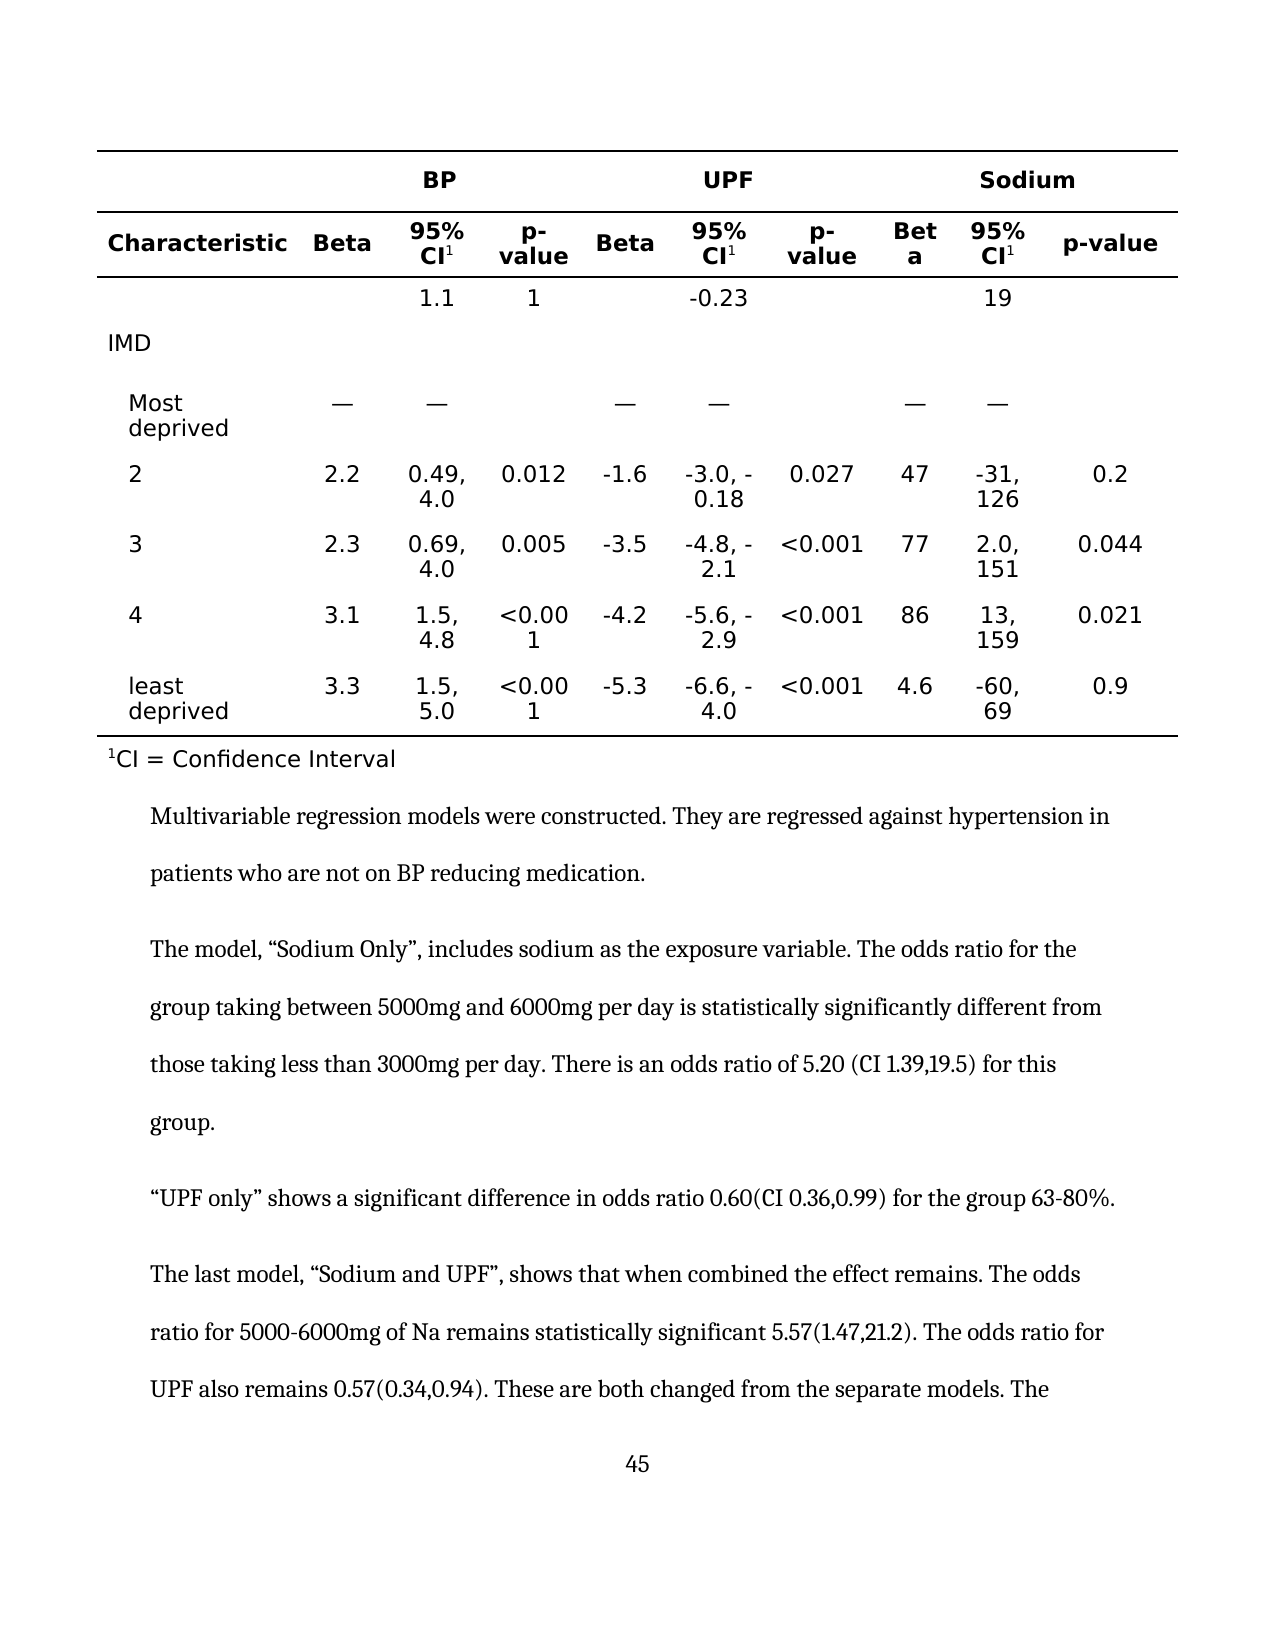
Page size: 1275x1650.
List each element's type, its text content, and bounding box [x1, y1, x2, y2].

table_cell 0.012 [488, 452, 580, 522]
table_cell 1CI = Confidence Interval [97, 737, 1178, 783]
table_cell 95% CI1 [670, 213, 767, 276]
table_cell -3.0, -0.18 [670, 452, 767, 522]
table_cell [97, 278, 298, 321]
table_cell — [299, 381, 386, 452]
table_cell 2.2 [299, 452, 386, 522]
text The last model, “Sodium and UPF”, shows that when combined the effect remains. The odds ratio for 5000-6000mg of Na remains statistically significant 5.57(1.47,21.2). The odds ratio for UPF also remains 0.57(0.34,0.94). These are both changed from the separate models. The [150, 1260, 1125, 1404]
table_cell IMD [97, 321, 298, 381]
table_cell 3.1 [299, 593, 386, 664]
table_cell 3 [97, 523, 298, 593]
table_cell 4.6 [877, 664, 953, 735]
table_cell Most deprived [97, 381, 298, 452]
table_cell [1042, 381, 1178, 452]
table_cell [670, 321, 767, 381]
table_cell Beta [299, 213, 386, 276]
table_cell <0.001 [488, 664, 580, 735]
table_cell 0.69, 4.0 [386, 523, 487, 593]
table_cell 1.5, 5.0 [386, 664, 487, 735]
table_cell 1.1 [386, 278, 487, 321]
table_cell [299, 321, 386, 381]
table_cell 19 [953, 278, 1042, 321]
table_cell <0.001 [767, 593, 877, 664]
table_cell [1042, 321, 1178, 381]
table_cell -5.3 [580, 664, 670, 735]
table_cell [767, 278, 877, 321]
table_cell -6.6, -4.0 [670, 664, 767, 735]
table_cell [1042, 278, 1178, 321]
table_cell [386, 321, 487, 381]
table_cell -31, 126 [953, 452, 1042, 522]
table_cell 2 [97, 452, 298, 522]
table_header [97, 152, 298, 211]
table_cell Beta [580, 213, 670, 276]
table_cell [488, 381, 580, 452]
table_cell least deprived [97, 664, 298, 735]
table_cell -5.6, -2.9 [670, 593, 767, 664]
table_cell 1.5, 4.8 [386, 593, 487, 664]
table_cell -0.23 [670, 278, 767, 321]
table_cell — [877, 381, 953, 452]
table_cell 77 [877, 523, 953, 593]
table_cell — [953, 381, 1042, 452]
table_cell [767, 321, 877, 381]
text Multivariable regression models were constructed. They are regressed against hypertension in patients who are not on BP reducing medication. [150, 802, 1125, 888]
table_cell 2.0, 151 [953, 523, 1042, 593]
table_cell 1 [488, 278, 580, 321]
table_cell 86 [877, 593, 953, 664]
table_cell p-value [488, 213, 580, 276]
table_cell — [670, 381, 767, 452]
table_cell [580, 278, 670, 321]
table_cell -1.6 [580, 452, 670, 522]
table_cell [580, 321, 670, 381]
table_cell p-value [1042, 213, 1178, 276]
table_cell 13, 159 [953, 593, 1042, 664]
table_cell -4.8, -2.1 [670, 523, 767, 593]
text The model, “Sodium Only”, includes sodium as the exposure variable. The odds ratio for the group taking between 5000mg and 6000mg per day is statistically significantly different from those taking less than 3000mg per day. There is an odds ratio of 5.20 (CI 1.39,19.5) for this group. [150, 935, 1125, 1137]
table_cell 47 [877, 452, 953, 522]
table_cell <0.001 [767, 664, 877, 735]
table_cell 0.49, 4.0 [386, 452, 487, 522]
table_cell — [580, 381, 670, 452]
table_cell 0.021 [1042, 593, 1178, 664]
table_cell 3.3 [299, 664, 386, 735]
table_cell 4 [97, 593, 298, 664]
table_cell 0.044 [1042, 523, 1178, 593]
table_cell Characteristic [97, 213, 298, 276]
table_cell 0.005 [488, 523, 580, 593]
table_cell 2.3 [299, 523, 386, 593]
table_cell 0.9 [1042, 664, 1178, 735]
table_header UPF [580, 152, 877, 211]
table_cell [877, 278, 953, 321]
table_header Sodium [877, 152, 1178, 211]
table_cell -4.2 [580, 593, 670, 664]
table_cell 95% CI1 [386, 213, 487, 276]
table_cell -60, 69 [953, 664, 1042, 735]
table_cell 0.027 [767, 452, 877, 522]
table_cell Beta [877, 213, 953, 276]
table_cell [767, 381, 877, 452]
table_cell <0.001 [767, 523, 877, 593]
table_cell p-value [767, 213, 877, 276]
table_cell 95% CI1 [953, 213, 1042, 276]
table_header BP [299, 152, 580, 211]
table_cell [953, 321, 1042, 381]
table_cell <0.001 [488, 593, 580, 664]
text “UPF only” shows a significant difference in odds ratio 0.60(CI 0.36,0.99) for the group 63-80%. [150, 1184, 1125, 1213]
table_cell -3.5 [580, 523, 670, 593]
table_cell 0.2 [1042, 452, 1178, 522]
table_cell [299, 278, 386, 321]
table_cell [877, 321, 953, 381]
table_cell — [386, 381, 487, 452]
table_cell [488, 321, 580, 381]
